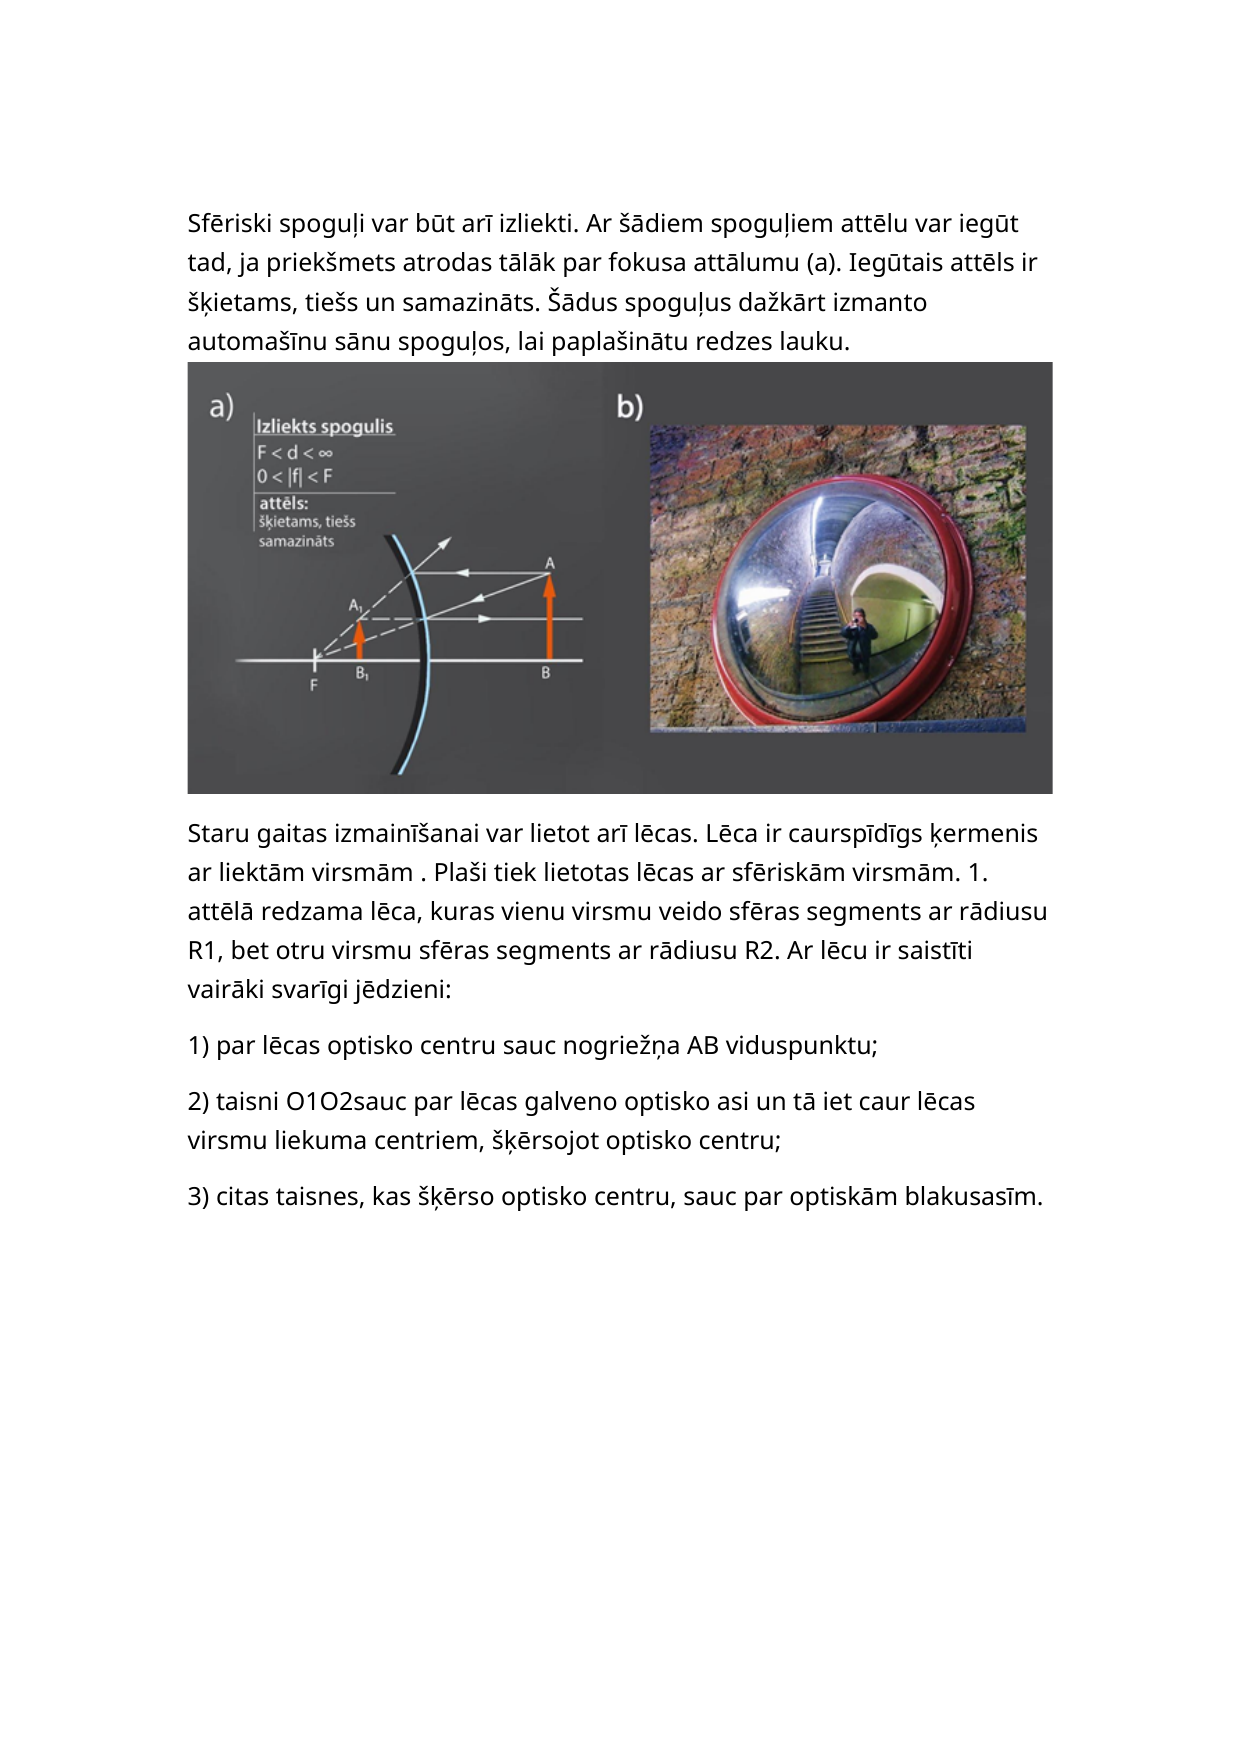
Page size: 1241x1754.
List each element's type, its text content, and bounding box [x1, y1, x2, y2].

text 3) citas taisnes, kas šķērso optisko centru, sauc par optiskām blakusasīm. [187, 1179, 1053, 1213]
text Staru gaitas izmainīšanai var lietot arī lēcas. Lēca ir caurspīdīgs ķermenis ar liektām virsmām . Plaši tiek lietotas lēcas ar sfēriskām virsmām. 1. attēlā redzama lēca, kuras vienu virsmu veido sfēras segments ar rādiusu R1, bet otru virsmu sfēras segments ar rādiusu R2. Ar lēcu ir saistīti vairāki svarīgi jēdzieni: [187, 816, 1053, 1006]
text 2) taisni O1O2sauc par lēcas galveno optisko asi un tā iet caur lēcas virsmu liekuma centriem, šķērsojot optisko centru; [187, 1084, 1053, 1157]
text 1) par lēcas optisko centru sauc nogriežņa AB viduspunktu; [187, 1028, 1053, 1062]
text Sfēriski spoguļi var būt arī izliekti. Ar šādiem spoguļiem attēlu var iegūt tad, ja priekšmets atrodas tālāk par fokusa attālumu (a). Iegūtais attēls ir šķietams, tiešs un samazināts. Šādus spoguļus dažkārt izmanto automašīnu sānu spoguļos, lai paplašinātu redzes lauku. [187, 206, 1053, 362]
